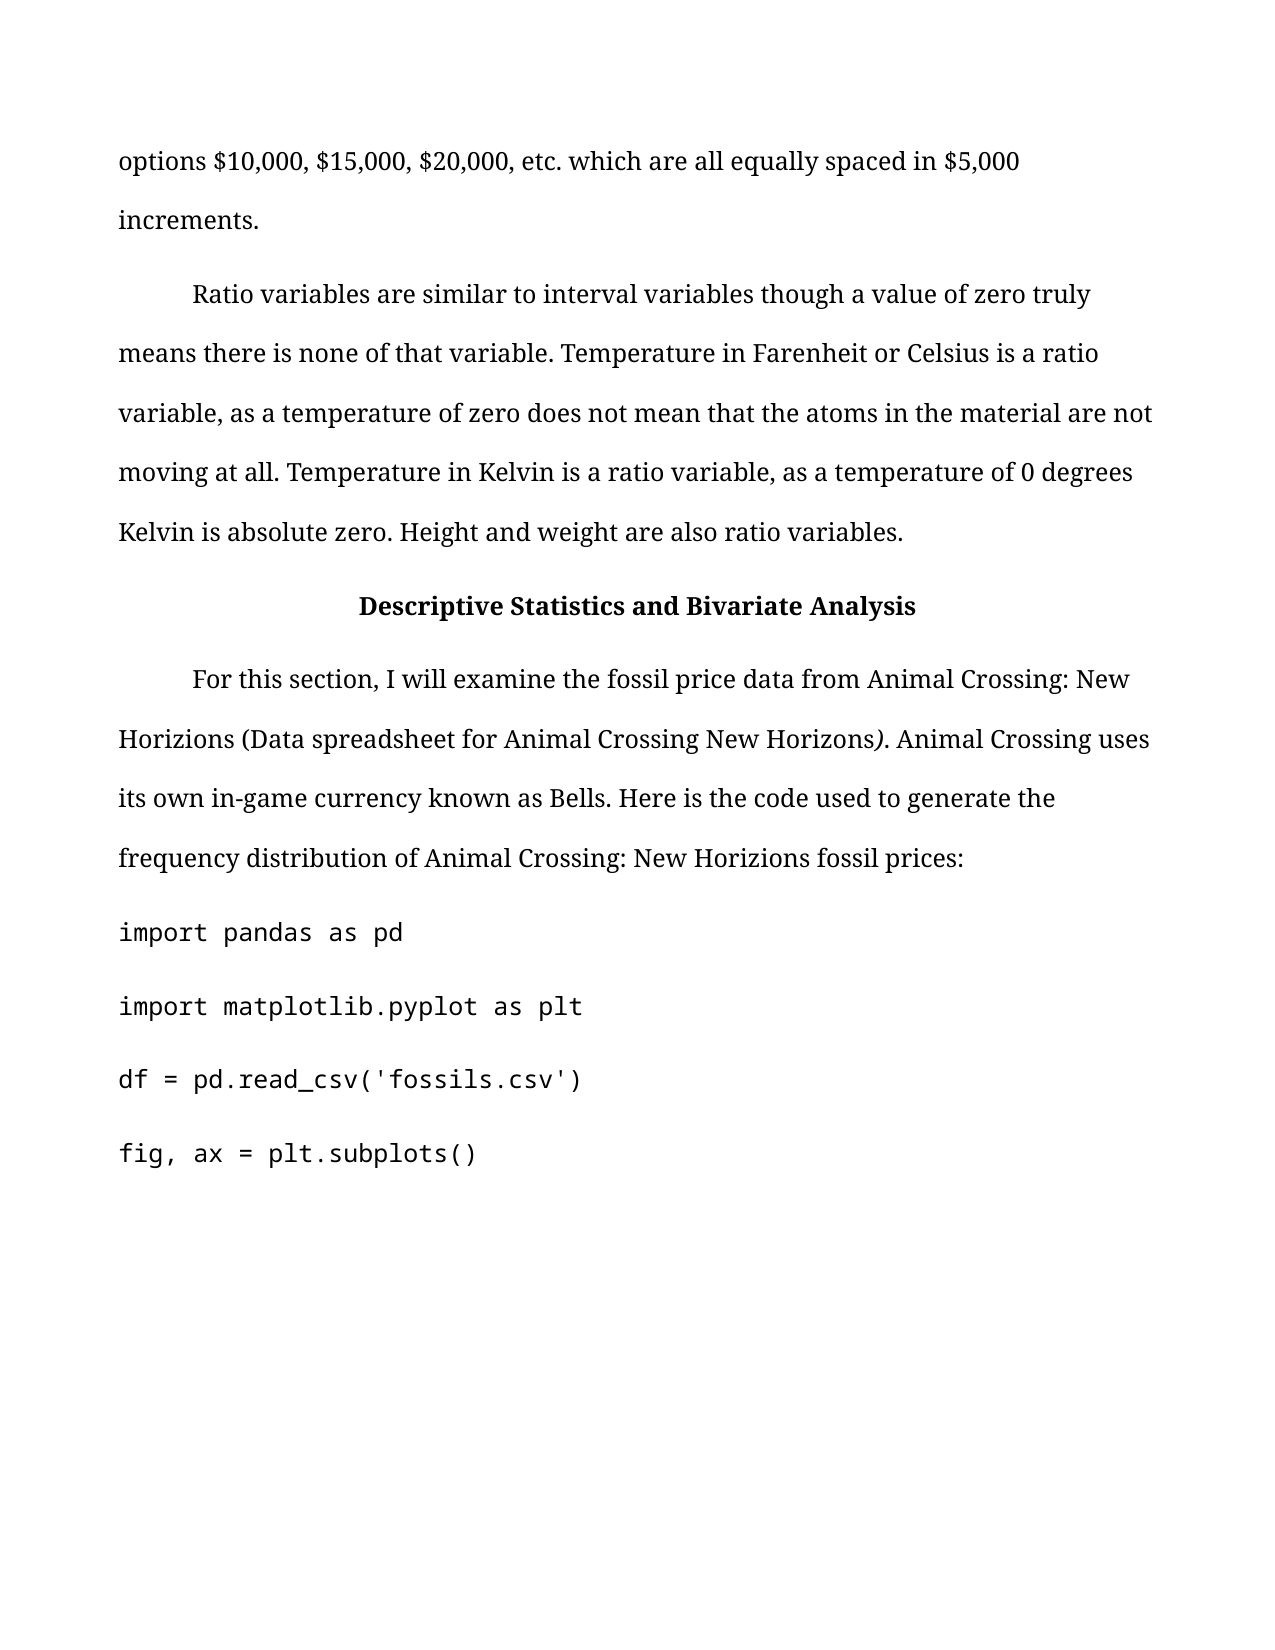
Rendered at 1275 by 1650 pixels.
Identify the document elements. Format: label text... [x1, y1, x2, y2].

text Descriptive Statistics and Bivariate Analysis [118, 563, 1157, 622]
text options $10,000, $15,000, $20,000, etc. which are all equally spaced in $5,000 increments. [118, 118, 1157, 237]
text import pandas as pd [118, 889, 1157, 948]
text For this section, I will examine the fossil price data from Animal Crossing: New Horizions (Data spreadsheet for Animal Crossing New Horizons). Animal Crossing uses its own in-game currency known as Bells. Here is the code used to generate the frequency distribution of Animal Crossing: New Horizions fossil prices: [118, 637, 1157, 874]
text df = pd.read_csv('fossils.csv') [118, 1037, 1157, 1096]
text import matplotlib.pyplot as plt [118, 963, 1157, 1022]
text Ratio variables are similar to interval variables though a value of zero truly means there is none of that variable. Temperature in Farenheit or Celsius is a ratio variable, as a temperature of zero does not mean that the atoms in the material are not moving at all. Temperature in Kelvin is a ratio variable, as a temperature of 0 degrees Kelvin is absolute zero. Height and weight are also ratio variables. [118, 251, 1157, 548]
text fig, ax = plt.subplots() [118, 1111, 1157, 1170]
